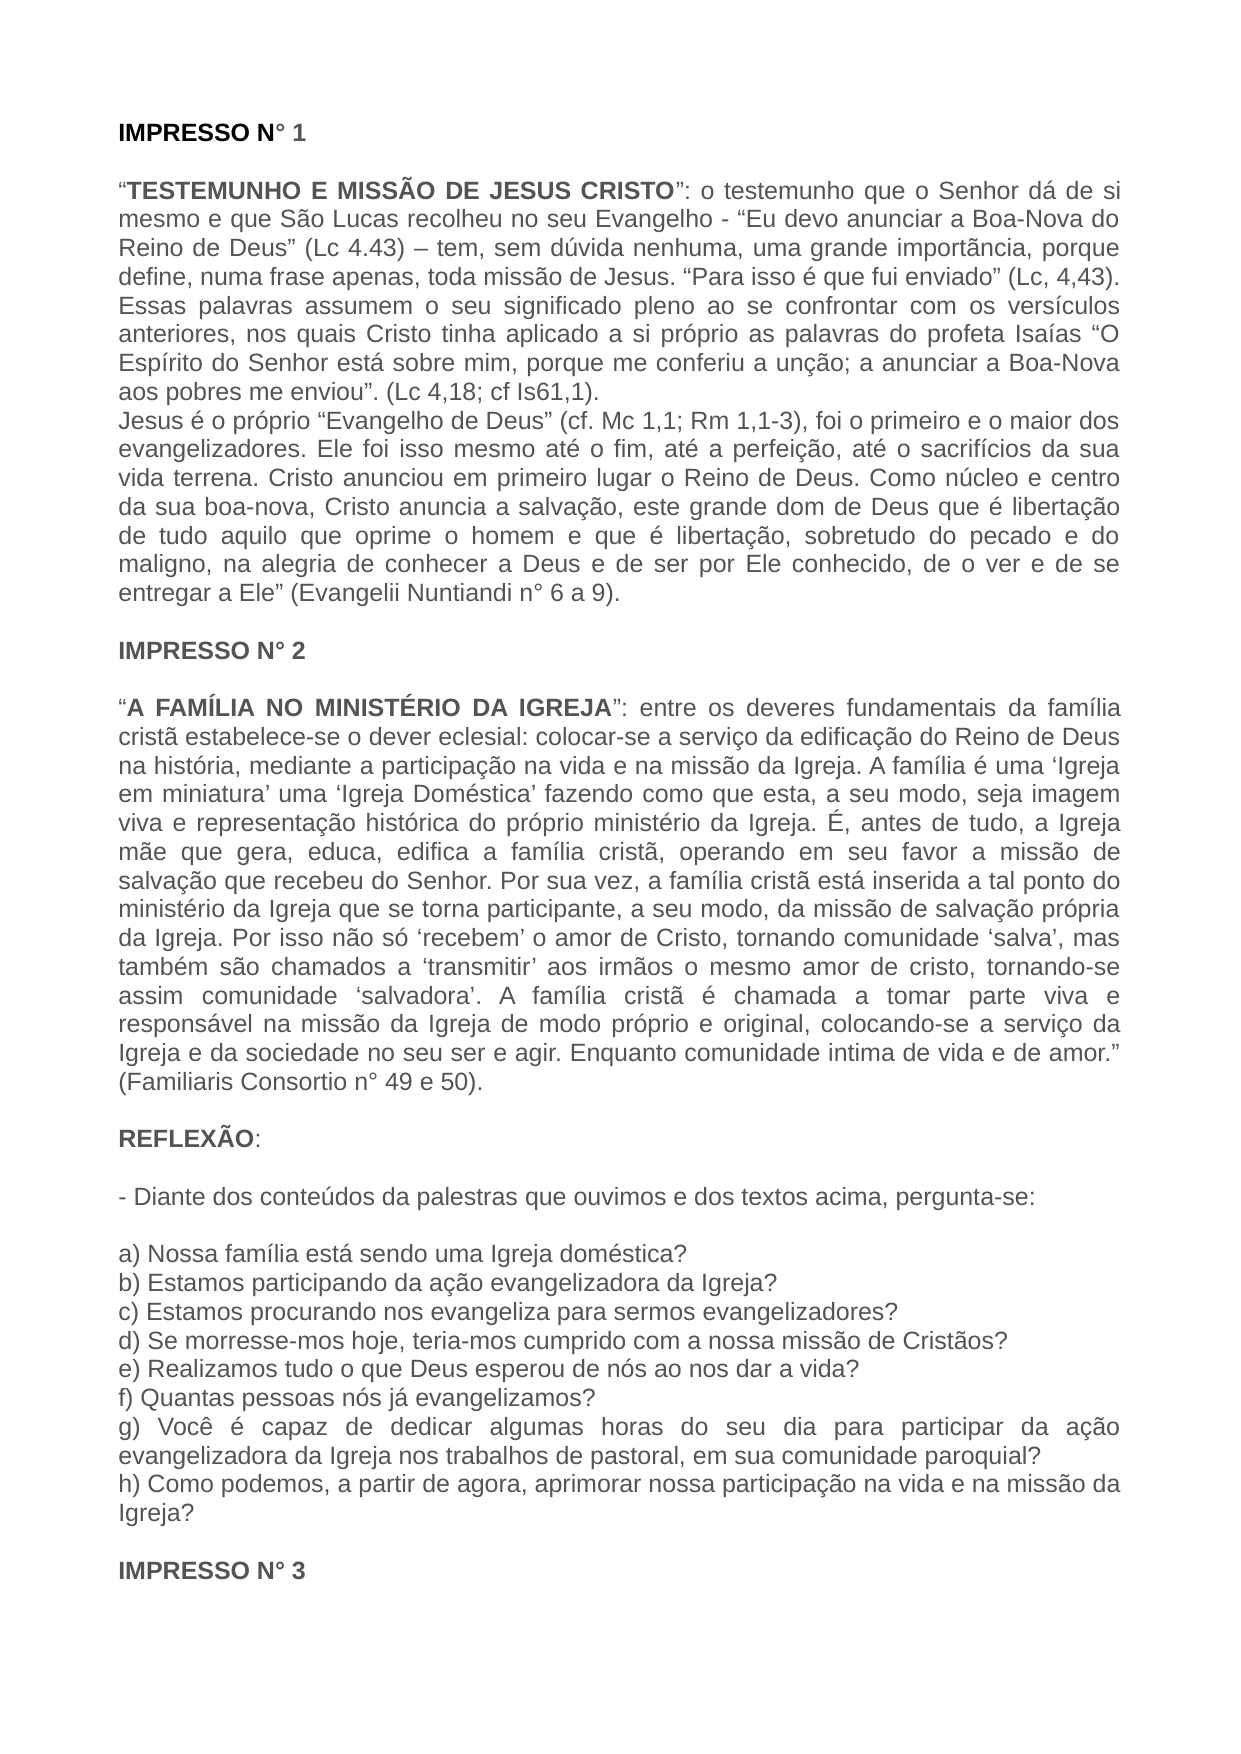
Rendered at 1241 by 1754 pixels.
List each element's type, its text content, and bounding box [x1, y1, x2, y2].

text a) Nossa família está sendo uma Igreja doméstica? [118, 1239, 1122, 1268]
text IMPRESSO N° 1 [118, 118, 1122, 147]
text IMPRESSO N° 2 [118, 636, 1122, 664]
text f) Quantas pessoas nós já evangelizamos? [118, 1383, 1122, 1412]
text b) Estamos participando da ação evangelizadora da Igreja? [118, 1268, 1122, 1297]
text “A FAMÍLIA NO MINISTÉRIO DA IGREJA”: entre os deveres fundamentais da família cristã estabelece-se o dever eclesial: colocar-se a serviço da edificação do Reino de Deus na história, mediante a participação na vida e na missão da Igreja. A família é uma ‘Igreja em miniatura’ uma ‘Igreja Doméstica’ fazendo como que esta, a seu modo, seja imagem viva e representação histórica do próprio ministério da Igreja. É, antes de tudo, a Igreja mãe que gera, educa, edifica a família cristã, operando em seu favor a missão de salvação que recebeu do Senhor. Por sua vez, a família cristã está inserida a tal ponto do ministério da Igreja que se torna participante, a seu modo, da missão de salvação própria da Igreja. Por isso não só ‘recebem’ o amor de Cristo, tornando comunidade ‘salva’, mas também são chamados a ‘transmitir’ aos irmãos o mesmo amor de cristo, tornando-se assim comunidade ‘salvadora’. A família cristã é chamada a tomar parte viva e responsável na missão da Igreja de modo próprio e original, colocando-se a serviço da Igreja e da sociedade no seu ser e agir. Enquanto comunidade intima de vida e de amor.” (Familiaris Consortio n° 49 e 50). [118, 693, 1122, 1096]
text d) Se morresse-mos hoje, teria-mos cumprido com a nossa missão de Cristãos? [118, 1326, 1122, 1354]
text - Diante dos conteúdos da palestras que ouvimos e dos textos acima, pergunta-se: [118, 1182, 1122, 1211]
text IMPRESSO N° 3 [118, 1556, 1122, 1584]
text c) Estamos procurando nos evangeliza para sermos evangelizadores? [118, 1297, 1122, 1326]
text g) Você é capaz de dedicar algumas horas do seu dia para participar da ação evangelizadora da Igreja nos trabalhos de pastoral, em sua comunidade paroquial? [118, 1412, 1122, 1469]
text Jesus é o próprio “Evangelho de Deus” (cf. Mc 1,1; Rm 1,1-3), foi o primeiro e o maior dos evangelizadores. Ele foi isso mesmo até o fim, até a perfeição, até o sacrifícios da sua vida terrena. Cristo anunciou em primeiro lugar o Reino de Deus. Como núcleo e centro da sua boa-nova, Cristo anuncia a salvação, este grande dom de Deus que é libertação de tudo aquilo que oprime o homem e que é libertação, sobretudo do pecado e do maligno, na alegria de conhecer a Deus e de ser por Ele conhecido, de o ver e de se entregar a Ele” (Evangelii Nuntiandi n° 6 a 9). [118, 406, 1122, 607]
text e) Realizamos tudo o que Deus esperou de nós ao nos dar a vida? [118, 1354, 1122, 1383]
text h) Como podemos, a partir de agora, aprimorar nossa participação na vida e na missão da Igreja? [118, 1469, 1122, 1527]
text “TESTEMUNHO E MISSÃO DE JESUS CRISTO”: o testemunho que o Senhor dá de si mesmo e que São Lucas recolheu no seu Evangelho - “Eu devo anunciar a Boa-Nova do Reino de Deus” (Lc 4.43) – tem, sem dúvida nenhuma, uma grande importãncia, porque define, numa frase apenas, toda missão de Jesus. “Para isso é que fui enviado” (Lc, 4,43). Essas palavras assumem o seu significado pleno ao se confrontar com os versículos anteriores, nos quais Cristo tinha aplicado a si próprio as palavras do profeta Isaías “O Espírito do Senhor está sobre mim, porque me conferiu a unção; a anunciar a Boa-Nova aos pobres me enviou”. (Lc 4,18; cf Is61,1). [118, 176, 1122, 406]
text REFLEXÃO: [118, 1124, 1122, 1153]
